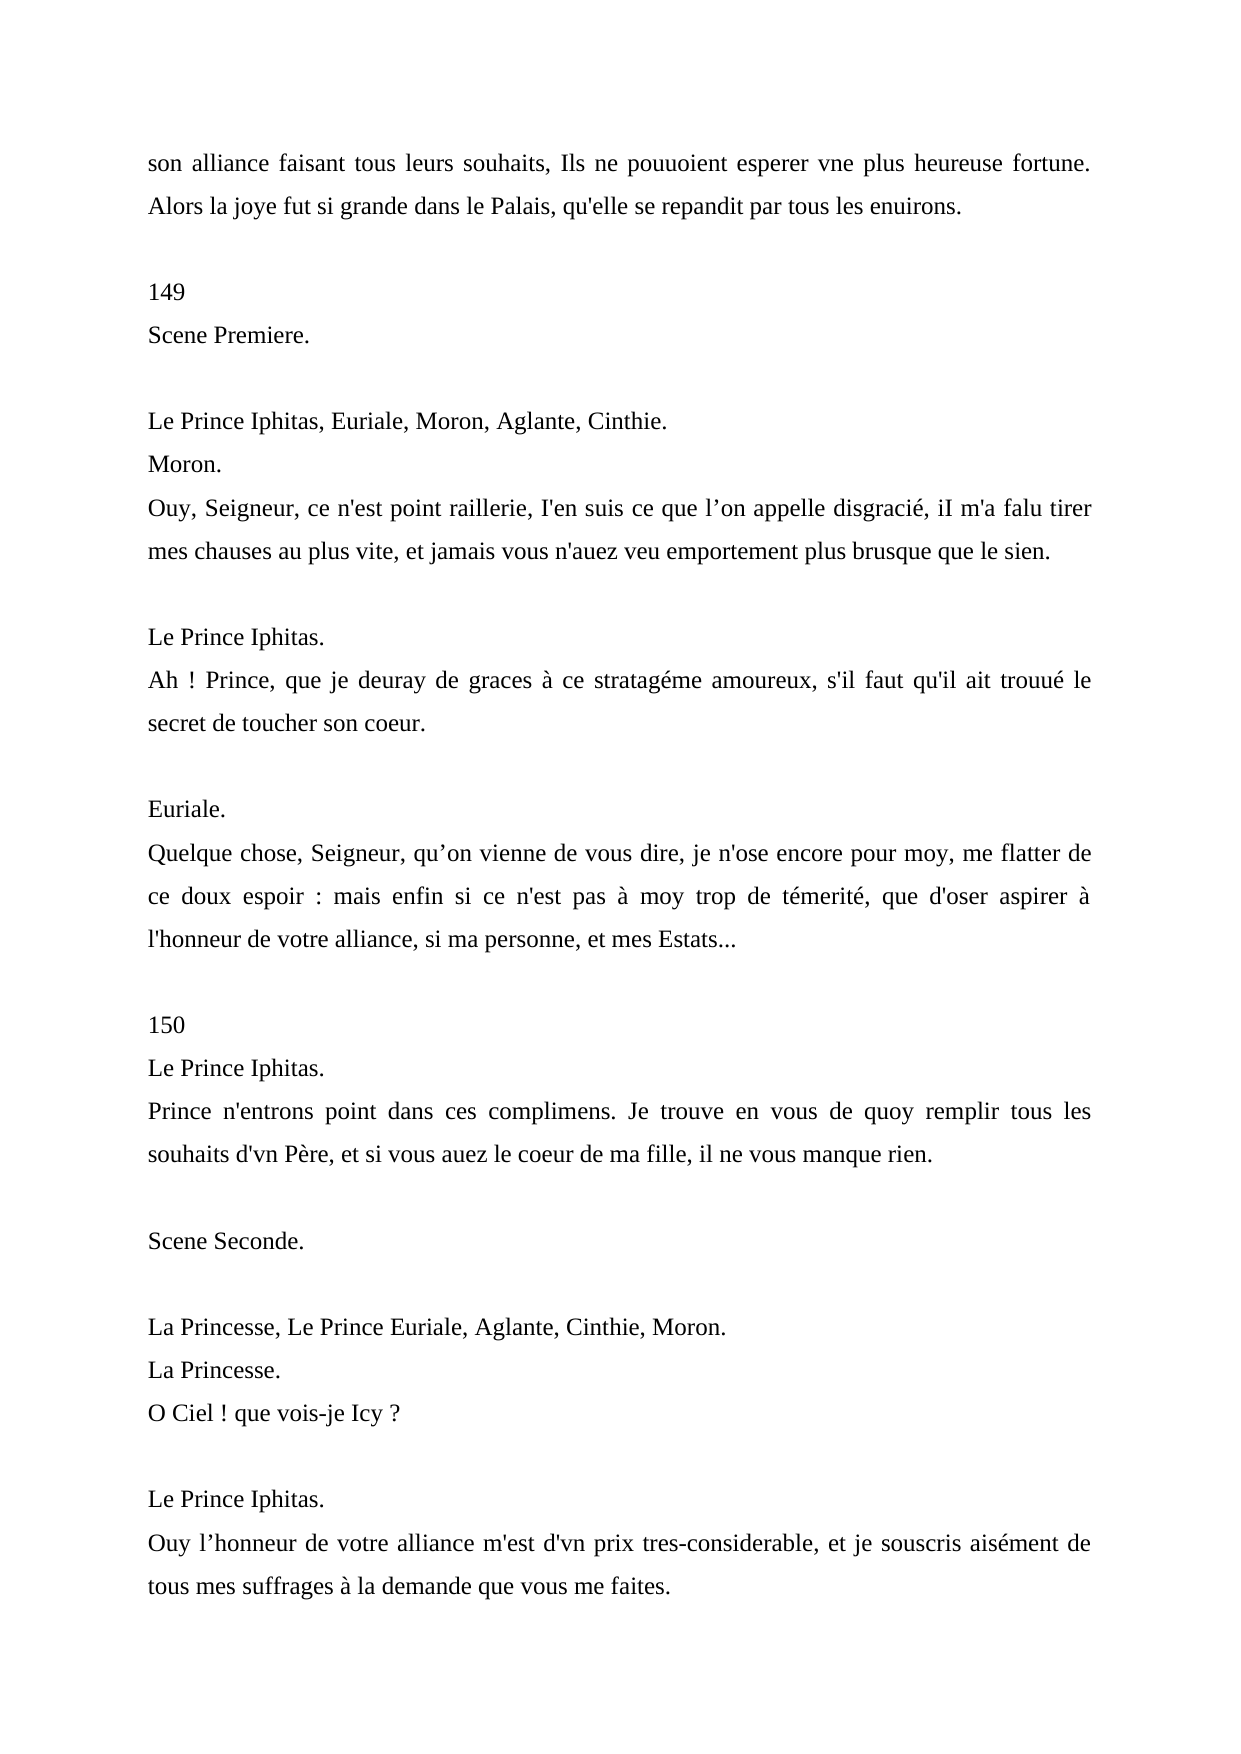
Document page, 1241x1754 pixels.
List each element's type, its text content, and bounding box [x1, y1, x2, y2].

text La Princesse. [148, 1355, 1093, 1384]
text Quelque chose, Seigneur, qu’on vienne de vous dire, je n'ose encore pour moy, me flatter de ce doux espoir : mais enfin si ce n'est pas à moy trop de témerité, que d'oser aspirer à l'honneur de votre alliance, si ma personne, et mes Estats... [148, 838, 1093, 953]
text Le Prince Iphitas. [148, 1484, 1093, 1513]
text Le Prince Iphitas. [148, 1053, 1093, 1082]
text 149 [148, 277, 1093, 306]
text Moron. [148, 449, 1093, 478]
text Ouy l’honneur de votre alliance m'est d'vn prix tres-considerable, et je souscris aisément de tous mes suffrages à la demande que vous me faites. [148, 1528, 1093, 1599]
text Euriale. [148, 794, 1093, 823]
text Ouy, Seigneur, ce n'est point raillerie, I'en suis ce que l’on appelle disgracié, iI m'a falu tirer mes chauses au plus vite, et jamais vous n'auez veu emportement plus brusque que le sien. [148, 493, 1093, 564]
text Prince n'entrons point dans ces complimens. Je trouve en vous de quoy remplir tous les souhaits d'vn Père, et si vous auez le coeur de ma fille, il ne vous manque rien. [148, 1096, 1093, 1168]
text Le Prince Iphitas, Euriale, Moron, Aglante, Cinthie. [148, 406, 1093, 435]
text Le Prince Iphitas. [148, 622, 1093, 651]
text Scene Premiere. [148, 320, 1093, 349]
text Scene Seconde. [148, 1226, 1093, 1254]
text La Princesse, Le Prince Euriale, Aglante, Cinthie, Moron. [148, 1312, 1093, 1341]
text Ah ! Prince, que je deuray de graces à ce stratagéme amoureux, s'il faut qu'il ait trouué le secret de toucher son coeur. [148, 665, 1093, 737]
text 150 [148, 1010, 1093, 1039]
text son alliance faisant tous leurs souhaits, Ils ne pouuoient esperer vne plus heureuse fortune. Alors la joye fut si grande dans le Palais, qu'elle se repandit par tous les enuirons. [148, 148, 1093, 219]
text O Ciel ! que vois-je Icy ? [148, 1398, 1093, 1427]
